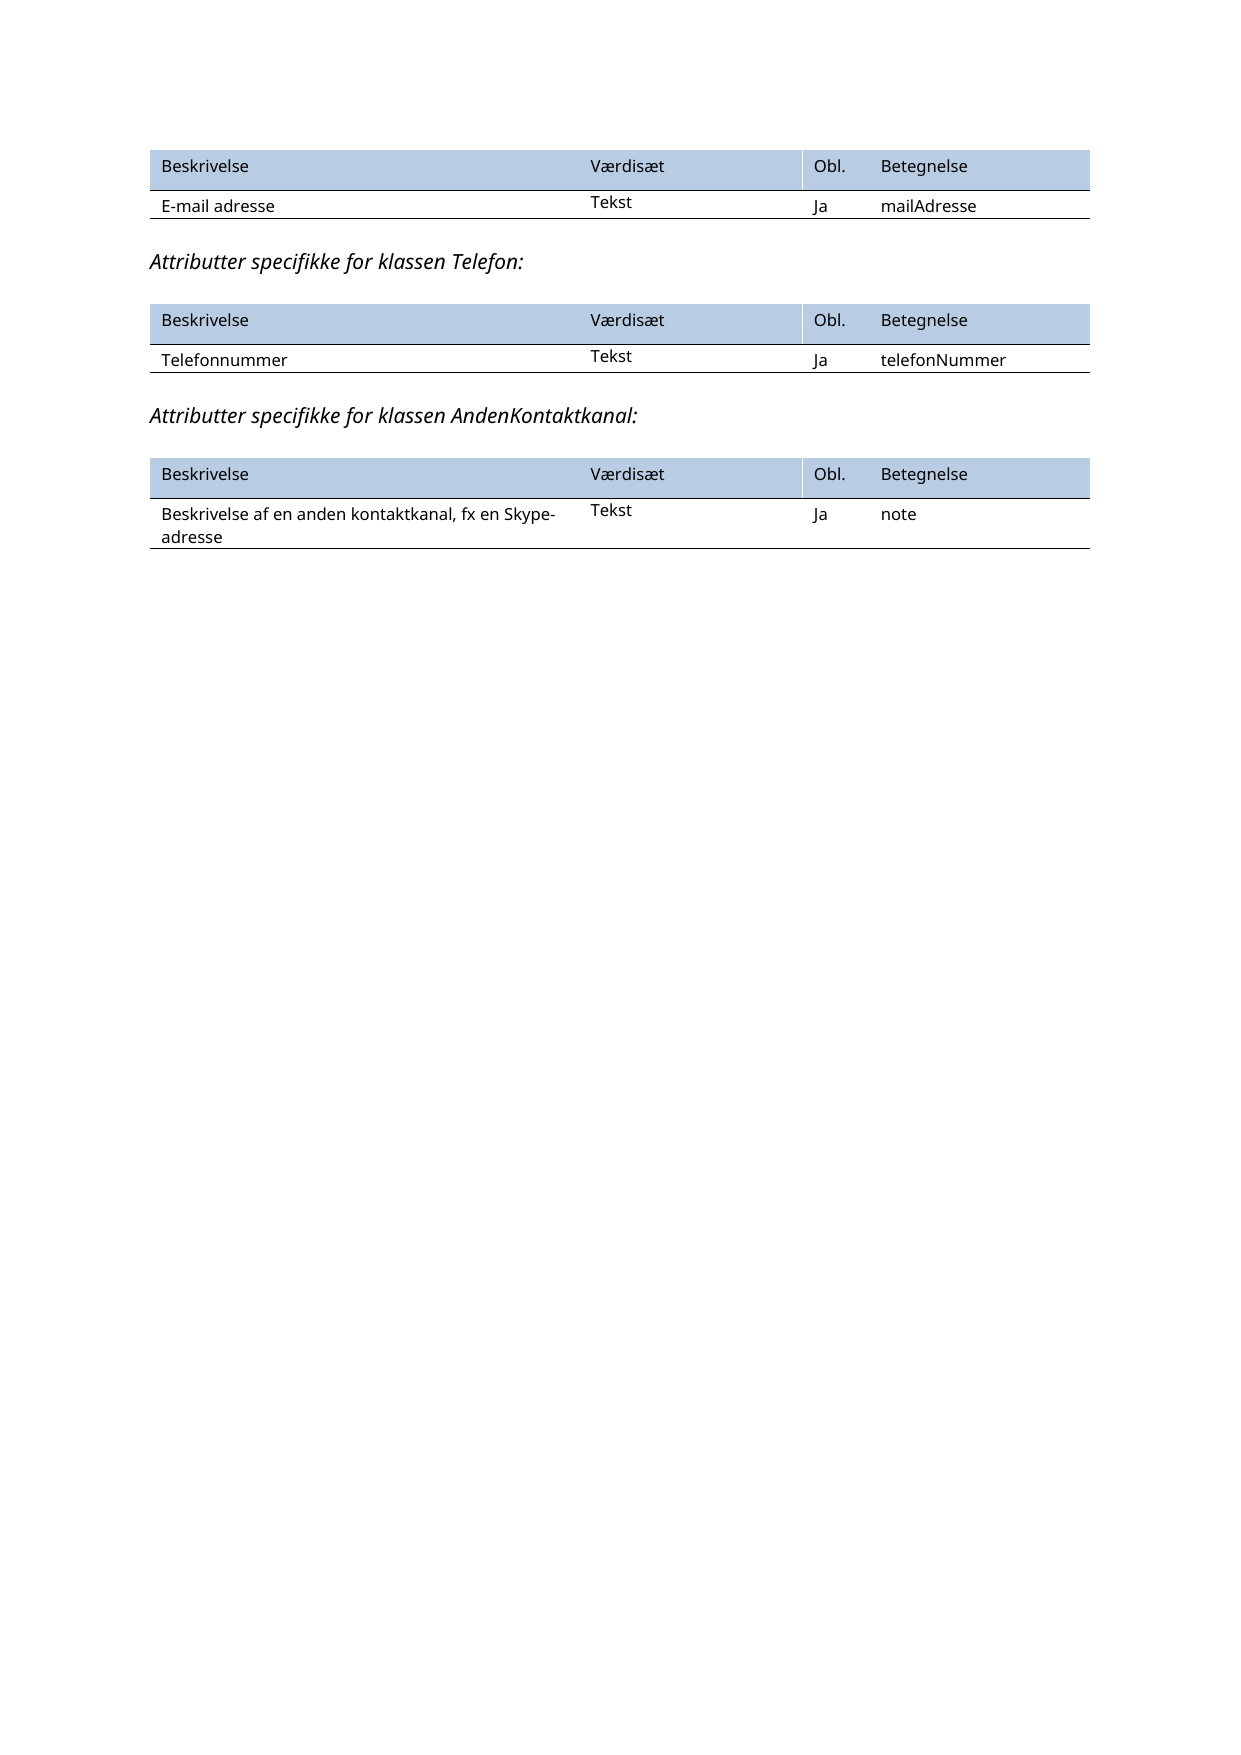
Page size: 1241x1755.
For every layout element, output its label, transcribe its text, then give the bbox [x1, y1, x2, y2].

table_cell note [869, 499, 1090, 548]
table_header Obl. [803, 304, 869, 344]
table_cell Tekst [579, 345, 802, 372]
table_header Obl. [803, 150, 869, 190]
table_cell Telefonnummer [150, 345, 579, 372]
table_header Betegnelse [869, 304, 1090, 344]
table_header Beskrivelse [150, 150, 579, 190]
table_header Obl. [803, 458, 869, 498]
table_header Værdisæt [579, 304, 802, 344]
table_cell Tekst [579, 191, 802, 218]
table_cell mailAdresse [869, 191, 1090, 218]
table_header Beskrivelse [150, 304, 579, 344]
text Attributter specifikke for klassen AndenKontaktkanal: [150, 401, 1090, 429]
table_header Betegnelse [869, 458, 1090, 498]
table_cell Ja [803, 345, 869, 372]
table_cell Ja [803, 499, 869, 548]
table_header Betegnelse [869, 150, 1090, 190]
table_header Værdisæt [579, 458, 802, 498]
table_cell Beskrivelse af en anden kontaktkanal, fx en Skype-adresse [150, 499, 579, 548]
table_cell Tekst [579, 499, 802, 548]
table_header Værdisæt [579, 150, 802, 190]
table_cell telefonNummer [869, 345, 1090, 372]
table_cell Ja [803, 191, 869, 218]
table_header Beskrivelse [150, 458, 579, 498]
table_cell E-mail adresse [150, 191, 579, 218]
text Attributter specifikke for klassen Telefon: [150, 247, 1090, 276]
